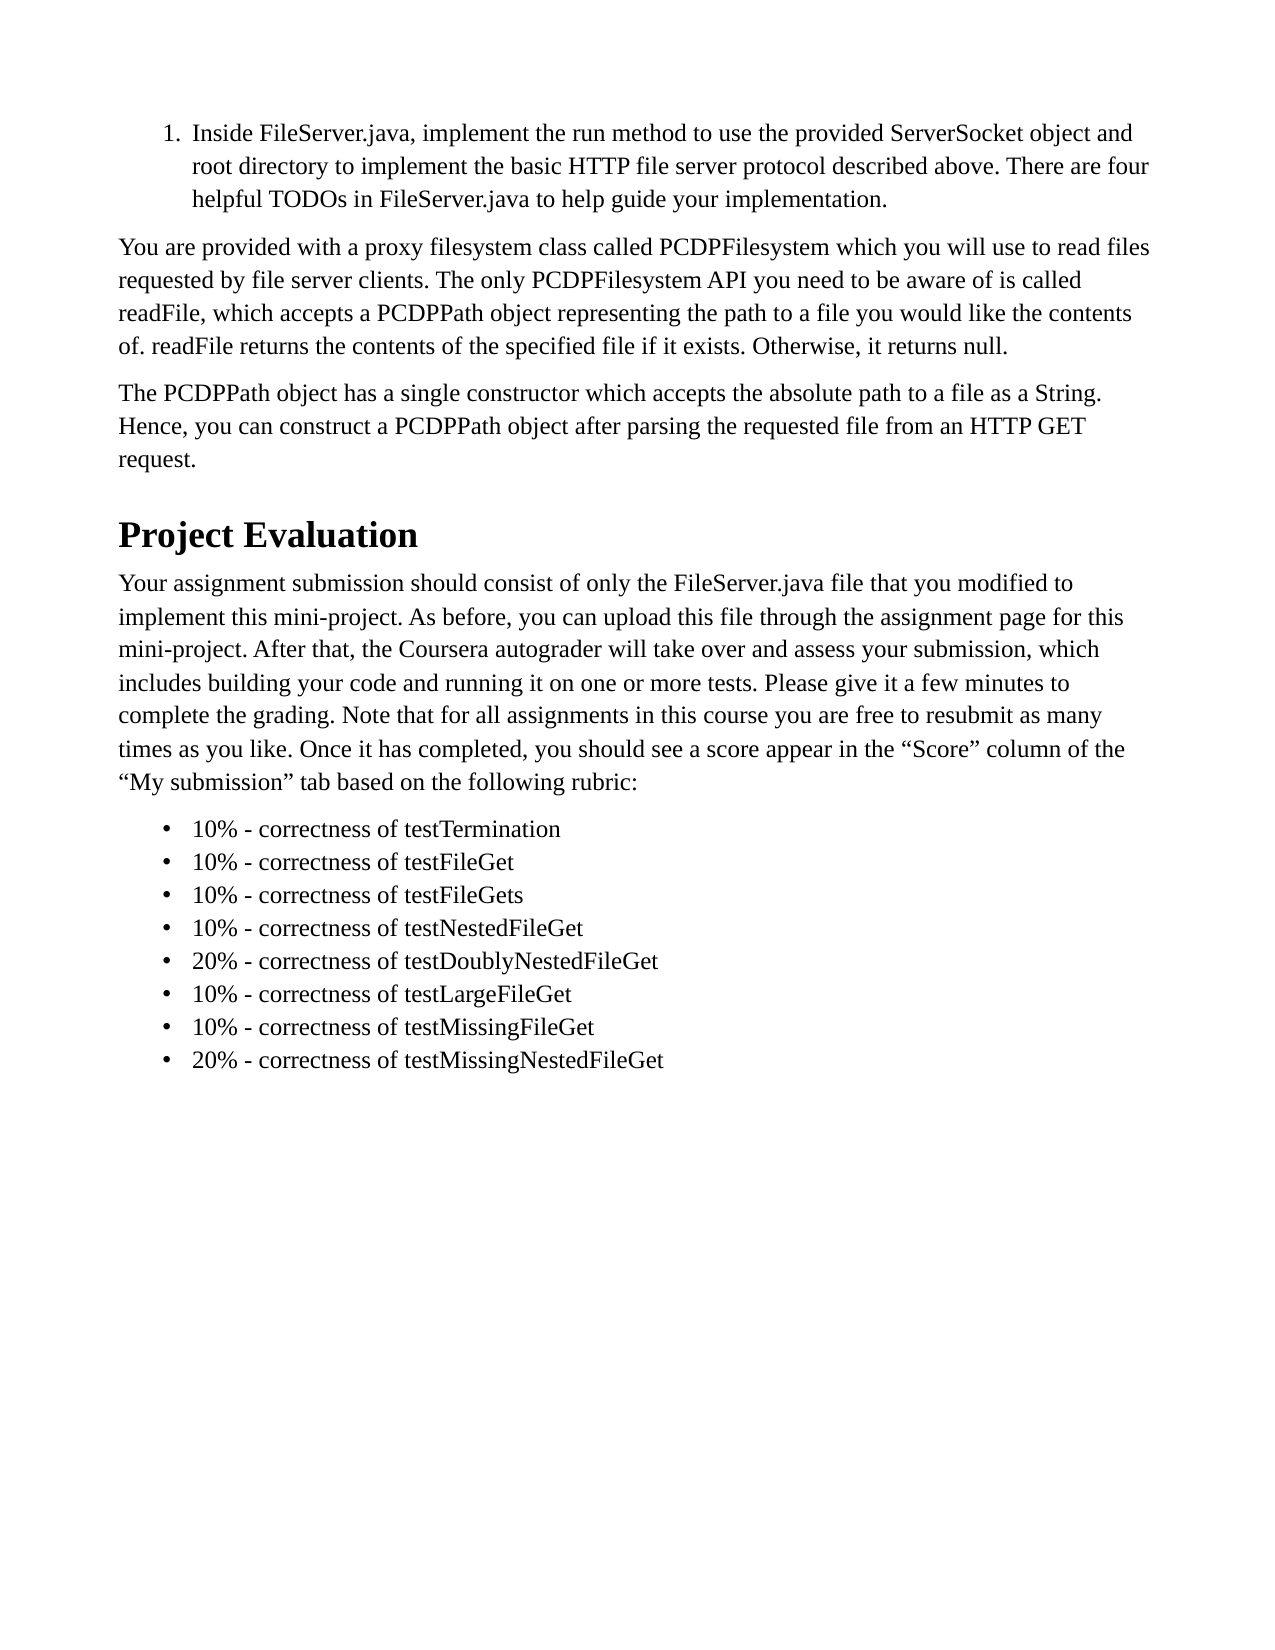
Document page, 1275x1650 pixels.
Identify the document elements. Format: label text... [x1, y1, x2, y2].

list 20% - correctness of testDoublyNestedFileGet [162, 946, 1157, 975]
list 20% - correctness of testMissingNestedFileGet [162, 1045, 1157, 1074]
list 10% - correctness of testTermination [162, 814, 1157, 843]
subtitle Project Evaluation [118, 513, 1157, 556]
list 10% - correctness of testLargeFileGet [162, 979, 1157, 1008]
text The PCDPPath object has a single constructor which accepts the absolute path to a file as a String. Hence, you can construct a PCDPPath object after parsing the requested file from an HTTP GET request. [118, 378, 1157, 473]
list 10% - correctness of testMissingFileGet [162, 1012, 1157, 1041]
text Your assignment submission should consist of only the FileServer.java file that you modified to implement this mini-project. As before, you can upload this file through the assignment page for this mini-project. After that, the Coursera autograder will take over and assess your submission, which includes building your code and running it on one or more tests. Please give it a few minutes to complete the grading. Note that for all assignments in this course you are free to resubmit as many times as you like. Once it has completed, you should see a score appear in the “Score” column of the “My submission” tab based on the following rubric: [118, 568, 1157, 795]
text You are provided with a proxy filesystem class called PCDPFilesystem which you will use to read files requested by file server clients. The only PCDPFilesystem API you need to be aware of is called readFile, which accepts a PCDPPath object representing the path to a file you would like the contents of. readFile returns the contents of the specified file if it exists. Otherwise, it returns null. [118, 232, 1157, 359]
list 10% - correctness of testFileGets [162, 880, 1157, 909]
list 10% - correctness of testFileGet [162, 847, 1157, 876]
list Inside FileServer.java, implement the run method to use the provided ServerSocket object and root directory to implement the basic HTTP file server protocol described above. There are four helpful TODOs in FileServer.java to help guide your implementation. [162, 118, 1157, 213]
list 10% - correctness of testNestedFileGet [162, 913, 1157, 942]
